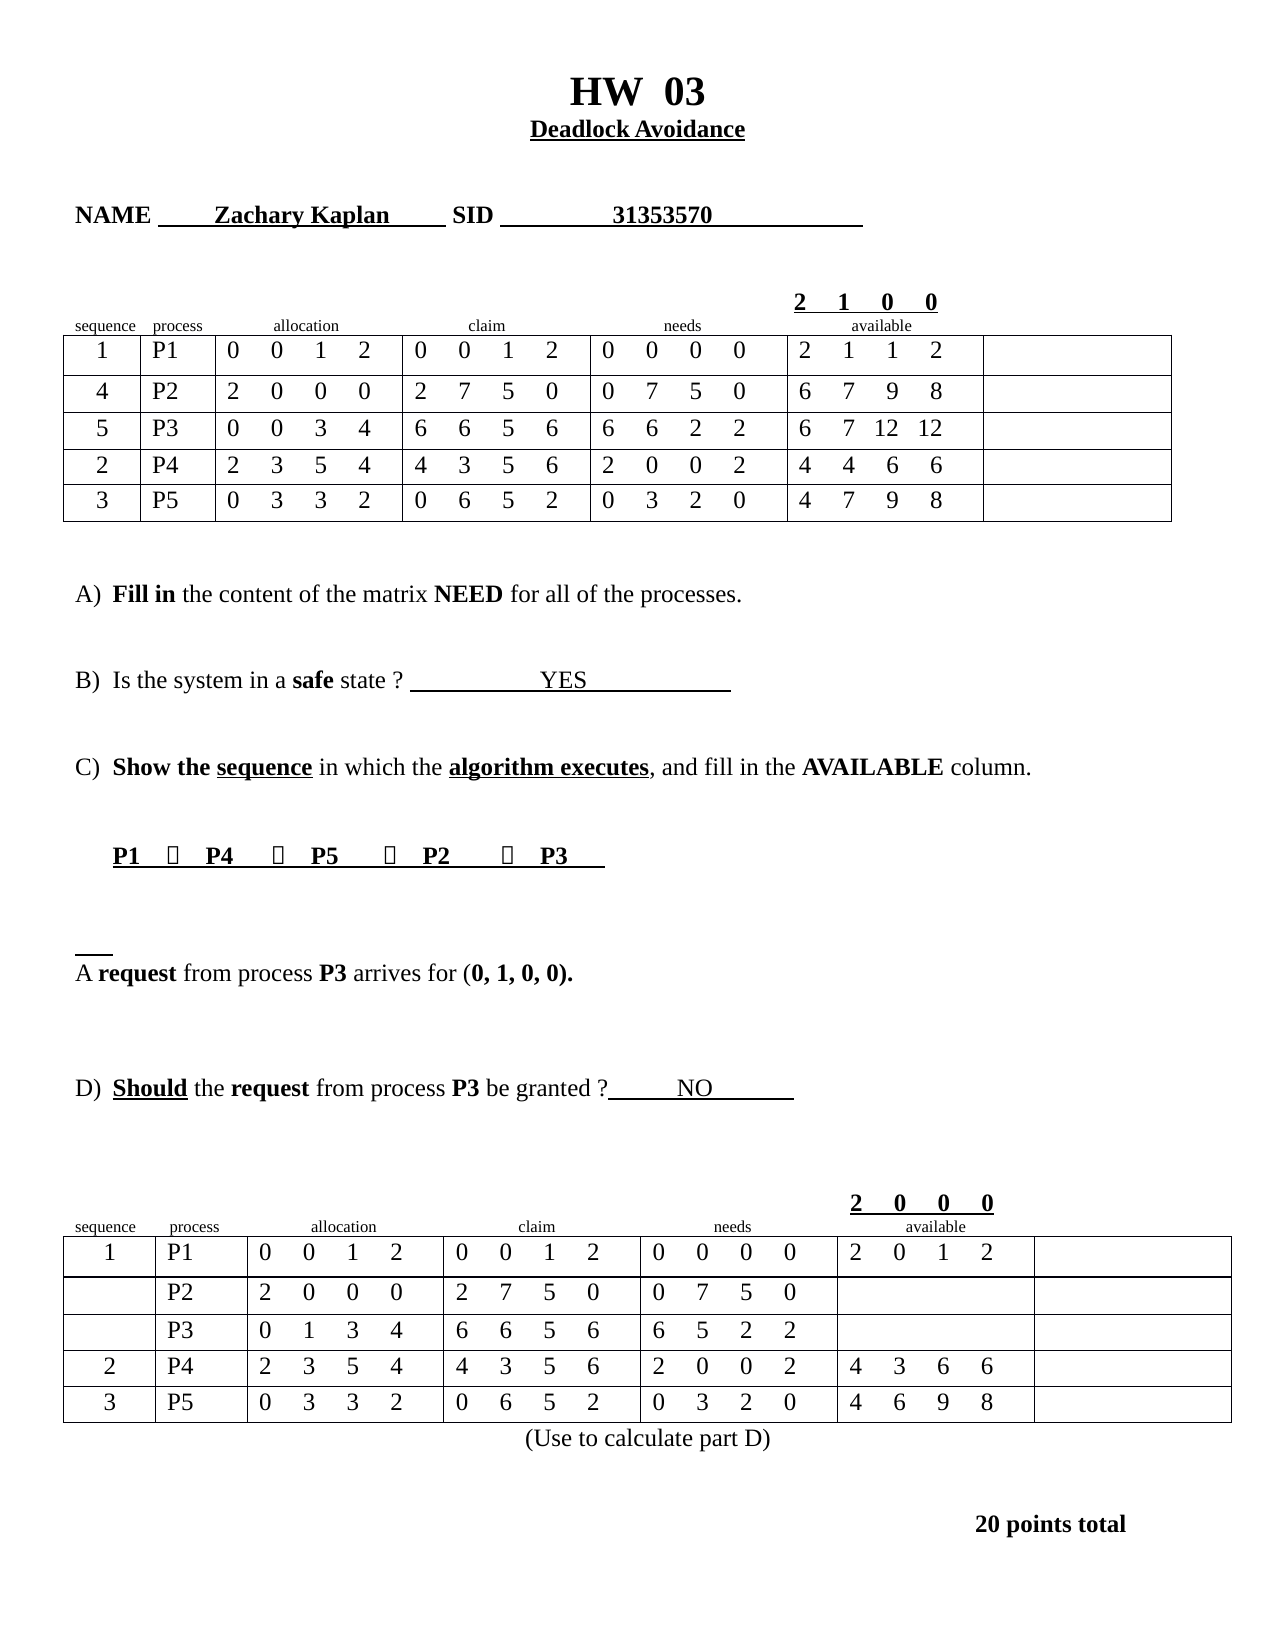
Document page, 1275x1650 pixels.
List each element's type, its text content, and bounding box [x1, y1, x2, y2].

table_cell 2 [64, 1351, 155, 1386]
table_cell 2 0 0 2 [591, 450, 787, 484]
table_cell 6 6 5 6 [444, 1315, 640, 1350]
table_cell [838, 1315, 1034, 1350]
table_cell [64, 1278, 155, 1314]
table_cell 2 7 5 0 [403, 376, 590, 412]
table_header P1 [156, 1237, 247, 1276]
table_cell 6 7 9 8 [788, 376, 983, 412]
table_cell 6 6 2 2 [591, 413, 787, 449]
table_cell 0 6 5 2 [444, 1387, 640, 1422]
table_cell 2 0 0 0 [248, 1278, 443, 1314]
table_cell 0 7 5 0 [641, 1278, 837, 1314]
table_cell 3 [64, 485, 140, 521]
list Is the system in a safe state ? YES [75, 665, 1200, 752]
table_cell 6 5 2 2 [641, 1315, 837, 1350]
table_cell 0 1 3 4 [248, 1315, 443, 1350]
text 2 0 0 0 [75, 1188, 1200, 1217]
text sequence process allocation claim needs available [75, 315, 1200, 334]
table_header 0 0 1 2 [403, 336, 590, 375]
table_cell 2 7 5 0 [444, 1278, 640, 1314]
table_cell P4 [156, 1351, 247, 1386]
table_cell 4 7 9 8 [788, 485, 983, 521]
text 20 points total [975, 1509, 1200, 1567]
table_header [1035, 1237, 1231, 1276]
table_cell 0 3 3 2 [216, 485, 402, 521]
table_cell 4 [64, 376, 140, 412]
table_header P1 [141, 336, 215, 375]
table_cell 5 [64, 413, 140, 449]
text Deadlock Avoidance [75, 114, 1200, 143]
table_cell P3 [156, 1315, 247, 1350]
table_cell [1035, 1278, 1231, 1314]
table_cell 0 3 2 0 [641, 1387, 837, 1422]
table_cell 0 0 3 4 [216, 413, 402, 449]
text 2 1 0 0 [75, 287, 1200, 315]
table_cell 0 3 3 2 [248, 1387, 443, 1422]
table_cell 6 6 5 6 [403, 413, 590, 449]
table_cell [1035, 1351, 1231, 1386]
table_cell P4 [141, 450, 215, 484]
table_header 0 0 0 0 [641, 1237, 837, 1276]
table_header 2 0 1 2 [838, 1237, 1034, 1276]
table_cell [984, 413, 1171, 449]
table_cell 4 3 5 6 [403, 450, 590, 484]
list Fill in the content of the matrix NEED for all of the processes. [75, 579, 1200, 665]
text A request from process P3 arrives for (0, 1, 0, 0). [75, 901, 1200, 1073]
table_cell P3 [141, 413, 215, 449]
table_cell 2 3 5 4 [248, 1351, 443, 1386]
table_cell [1035, 1315, 1231, 1350]
table_header [984, 336, 1171, 375]
table_cell [984, 485, 1171, 521]
text sequence process allocation claim needs available [75, 1217, 1200, 1236]
table_cell 4 4 6 6 [788, 450, 983, 484]
subtitle HW 03 [75, 66, 1200, 114]
table_cell 3 [64, 1387, 155, 1422]
table_header 0 0 1 2 [216, 336, 402, 375]
text (Use to calculate part D) [75, 1423, 1200, 1452]
table_cell 2 0 0 2 [641, 1351, 837, 1386]
table_header 1 [64, 336, 140, 375]
table_header 0 0 1 2 [248, 1237, 443, 1276]
table_cell 6 7 12 12 [788, 413, 983, 449]
table_cell P2 [141, 376, 215, 412]
table_header 0 0 0 0 [591, 336, 787, 375]
table_cell 4 6 9 8 [838, 1387, 1034, 1422]
table_cell P2 [156, 1278, 247, 1314]
table_cell 2 3 5 4 [216, 450, 402, 484]
table_cell P5 [156, 1387, 247, 1422]
table_cell 0 3 2 0 [591, 485, 787, 521]
text P1  P4  P5  P2  P3 [75, 838, 1200, 872]
table_header 2 1 1 2 [788, 336, 983, 375]
table_header 0 0 1 2 [444, 1237, 640, 1276]
table_cell 0 7 5 0 [591, 376, 787, 412]
table_cell 0 6 5 2 [403, 485, 590, 521]
table_cell 2 0 0 0 [216, 376, 402, 412]
text NAME Zachary Kaplan SID 31353570 [75, 200, 1200, 229]
table_cell P5 [141, 485, 215, 521]
list Show the sequence in which the algorithm executes, and fill in the AVAILABLE column. [75, 752, 1200, 838]
list Should the request from process P3 be granted ? NO [75, 1073, 1200, 1102]
table_cell [984, 376, 1171, 412]
table_cell 2 [64, 450, 140, 484]
table_cell 4 3 5 6 [444, 1351, 640, 1386]
table_cell [1035, 1387, 1231, 1422]
table_cell 4 3 6 6 [838, 1351, 1034, 1386]
table_cell [64, 1315, 155, 1350]
table_cell [838, 1278, 1034, 1314]
table_cell [984, 450, 1171, 484]
table_header 1 [64, 1237, 155, 1276]
